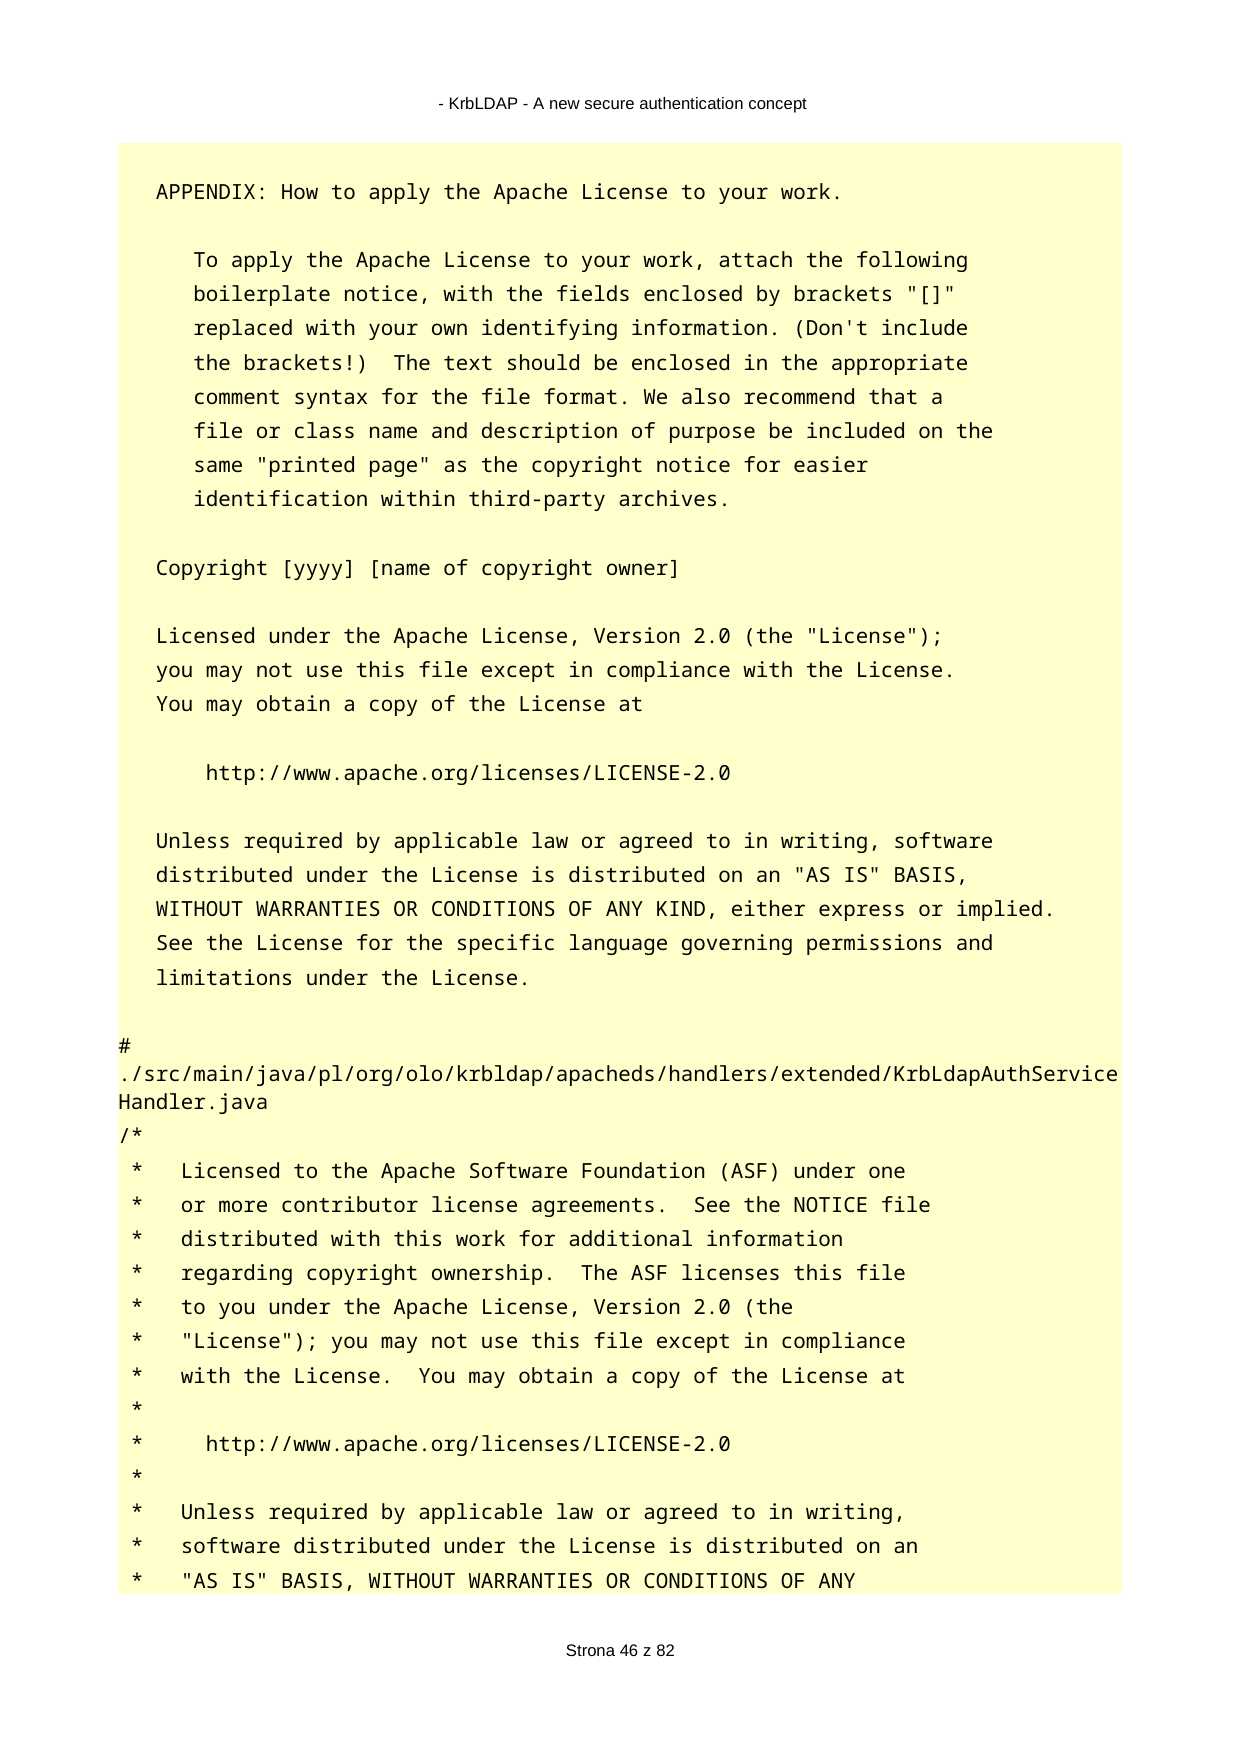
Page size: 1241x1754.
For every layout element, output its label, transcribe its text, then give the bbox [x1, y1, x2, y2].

text * Licensed to the Apache Software Foundation (ASF) under one [118, 1156, 1122, 1184]
text * "AS IS" BASIS, WITHOUT WARRANTIES OR CONDITIONS OF ANY [118, 1566, 1122, 1594]
text * with the License. You may obtain a copy of the License at [118, 1361, 1122, 1389]
text * to you under the Apache License, Version 2.0 (the [118, 1292, 1122, 1321]
text See the License for the specific language governing permissions and [118, 928, 1122, 957]
text * or more contributor license agreements. See the NOTICE file [118, 1190, 1122, 1218]
text You may obtain a copy of the License at [118, 689, 1122, 718]
text distributed under the License is distributed on an "AS IS" BASIS, [118, 860, 1122, 888]
text file or class name and description of purpose be included on the [118, 416, 1122, 444]
text same "printed page" as the copyright notice for easier [118, 450, 1122, 478]
text boilerplate notice, with the fields enclosed by brackets "[]" [118, 279, 1122, 308]
text Copyright [yyyy] [name of copyright owner] [118, 553, 1122, 581]
text WITHOUT WARRANTIES OR CONDITIONS OF ANY KIND, either express or implied. [118, 894, 1122, 923]
text identification within third-party archives. [118, 484, 1122, 513]
text * "License"); you may not use this file except in compliance [118, 1327, 1122, 1355]
text * http://www.apache.org/licenses/LICENSE-2.0 [118, 1429, 1122, 1457]
text To apply the Apache License to your work, attach the following [118, 245, 1122, 273]
text * distributed with this work for additional information [118, 1224, 1122, 1252]
text the brackets!) The text should be enclosed in the appropriate [118, 348, 1122, 376]
text * Unless required by applicable law or agreed to in writing, [118, 1497, 1122, 1526]
text * software distributed under the License is distributed on an [118, 1532, 1122, 1560]
text * regarding copyright ownership. The ASF licenses this file [118, 1258, 1122, 1287]
text replaced with your own identifying information. (Don't include [118, 313, 1122, 342]
text limitations under the License. [118, 963, 1122, 991]
text http://www.apache.org/licenses/LICENSE-2.0 [118, 758, 1122, 786]
text * [118, 1395, 1122, 1423]
text /* [118, 1122, 1122, 1150]
text you may not use this file except in compliance with the License. [118, 655, 1122, 683]
text comment syntax for the file format. We also recommend that a [118, 382, 1122, 410]
text APPENDIX: How to apply the Apache License to your work. [118, 177, 1122, 205]
text Unless required by applicable law or agreed to in writing, software [118, 826, 1122, 854]
text * [118, 1463, 1122, 1492]
text # ./src/main/java/pl/org/olo/krbldap/apacheds/handlers/extended/KrbLdapAuthServiceHandler.java [118, 1031, 1122, 1116]
text Licensed under the Apache License, Version 2.0 (the "License"); [118, 621, 1122, 649]
